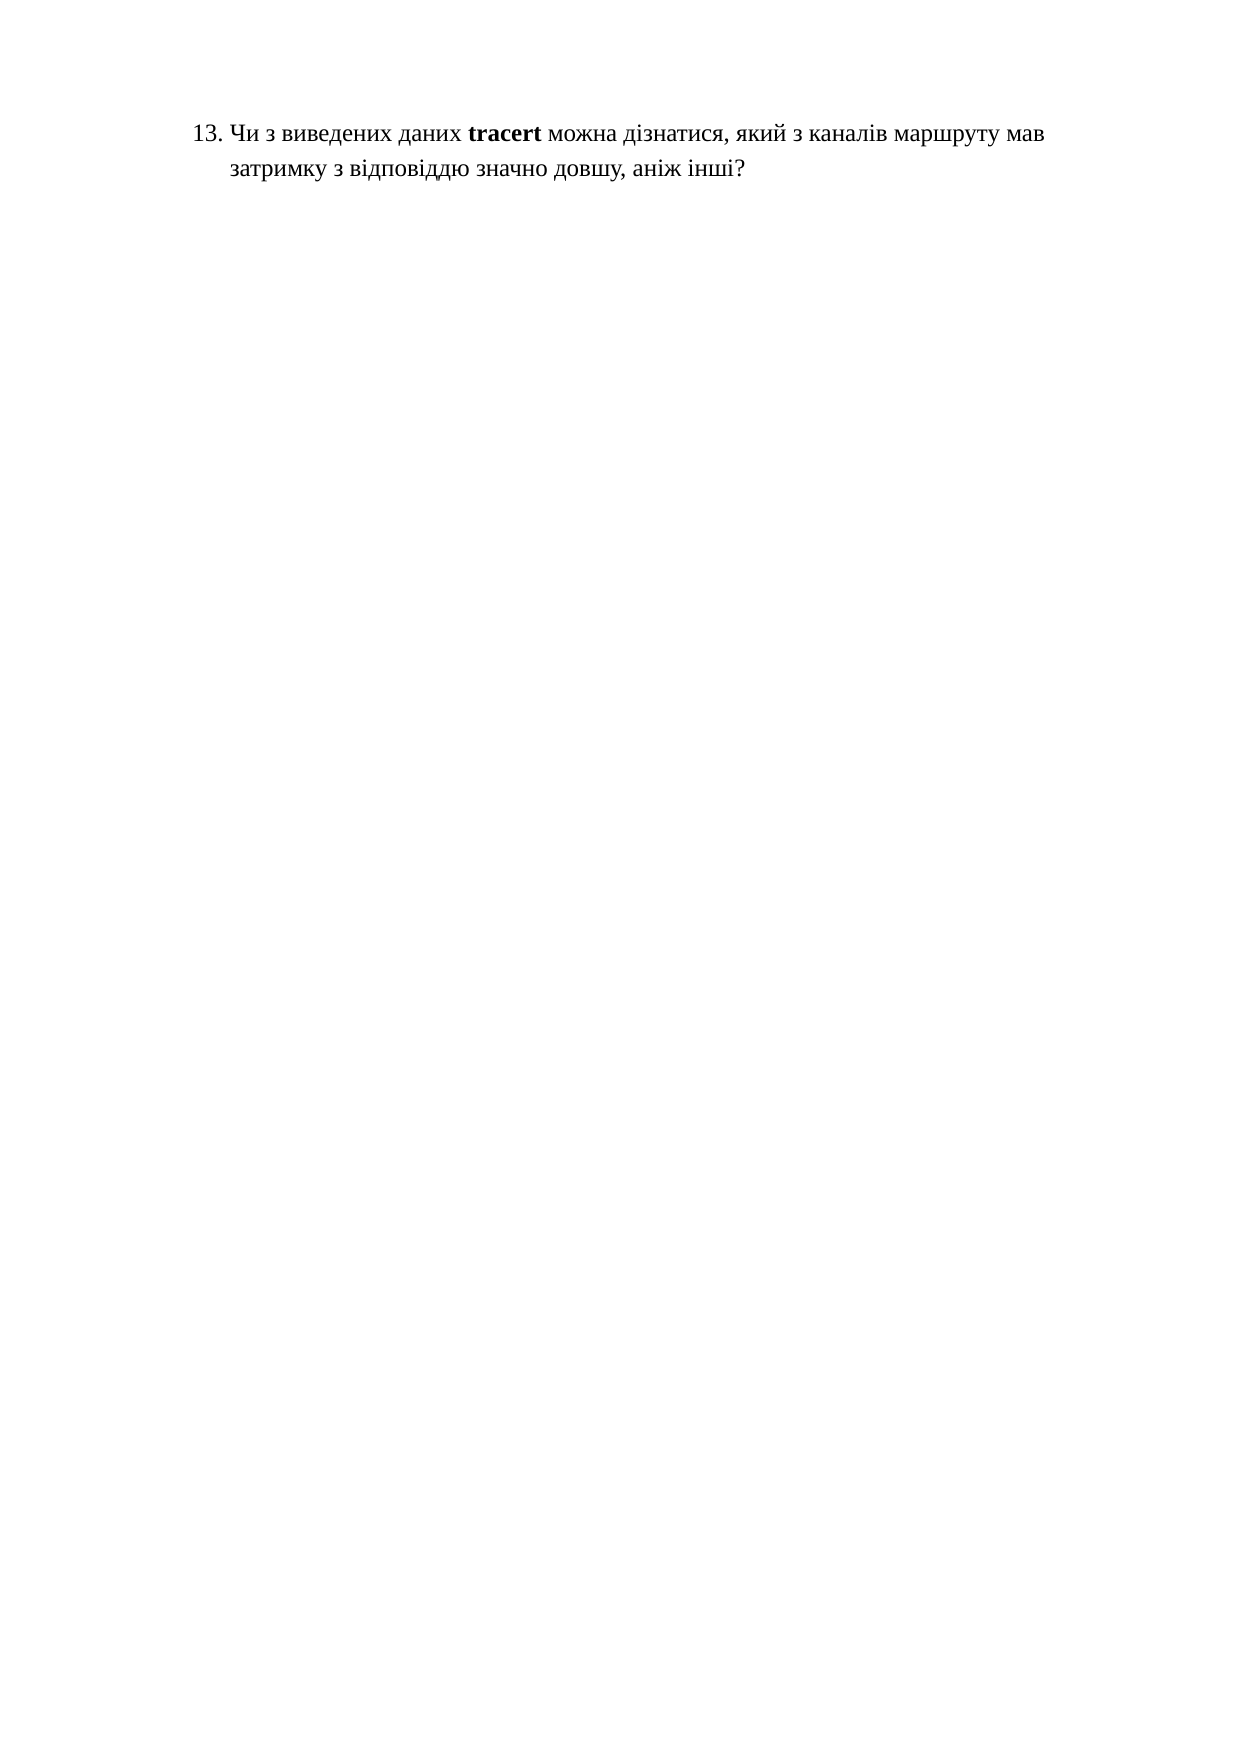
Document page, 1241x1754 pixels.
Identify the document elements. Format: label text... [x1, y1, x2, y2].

list Чи з виведених даних tracert можна дізнатися, який з каналів маршруту мав затримку з відповіддю значно довшу, аніж інші? [192, 118, 1122, 181]
